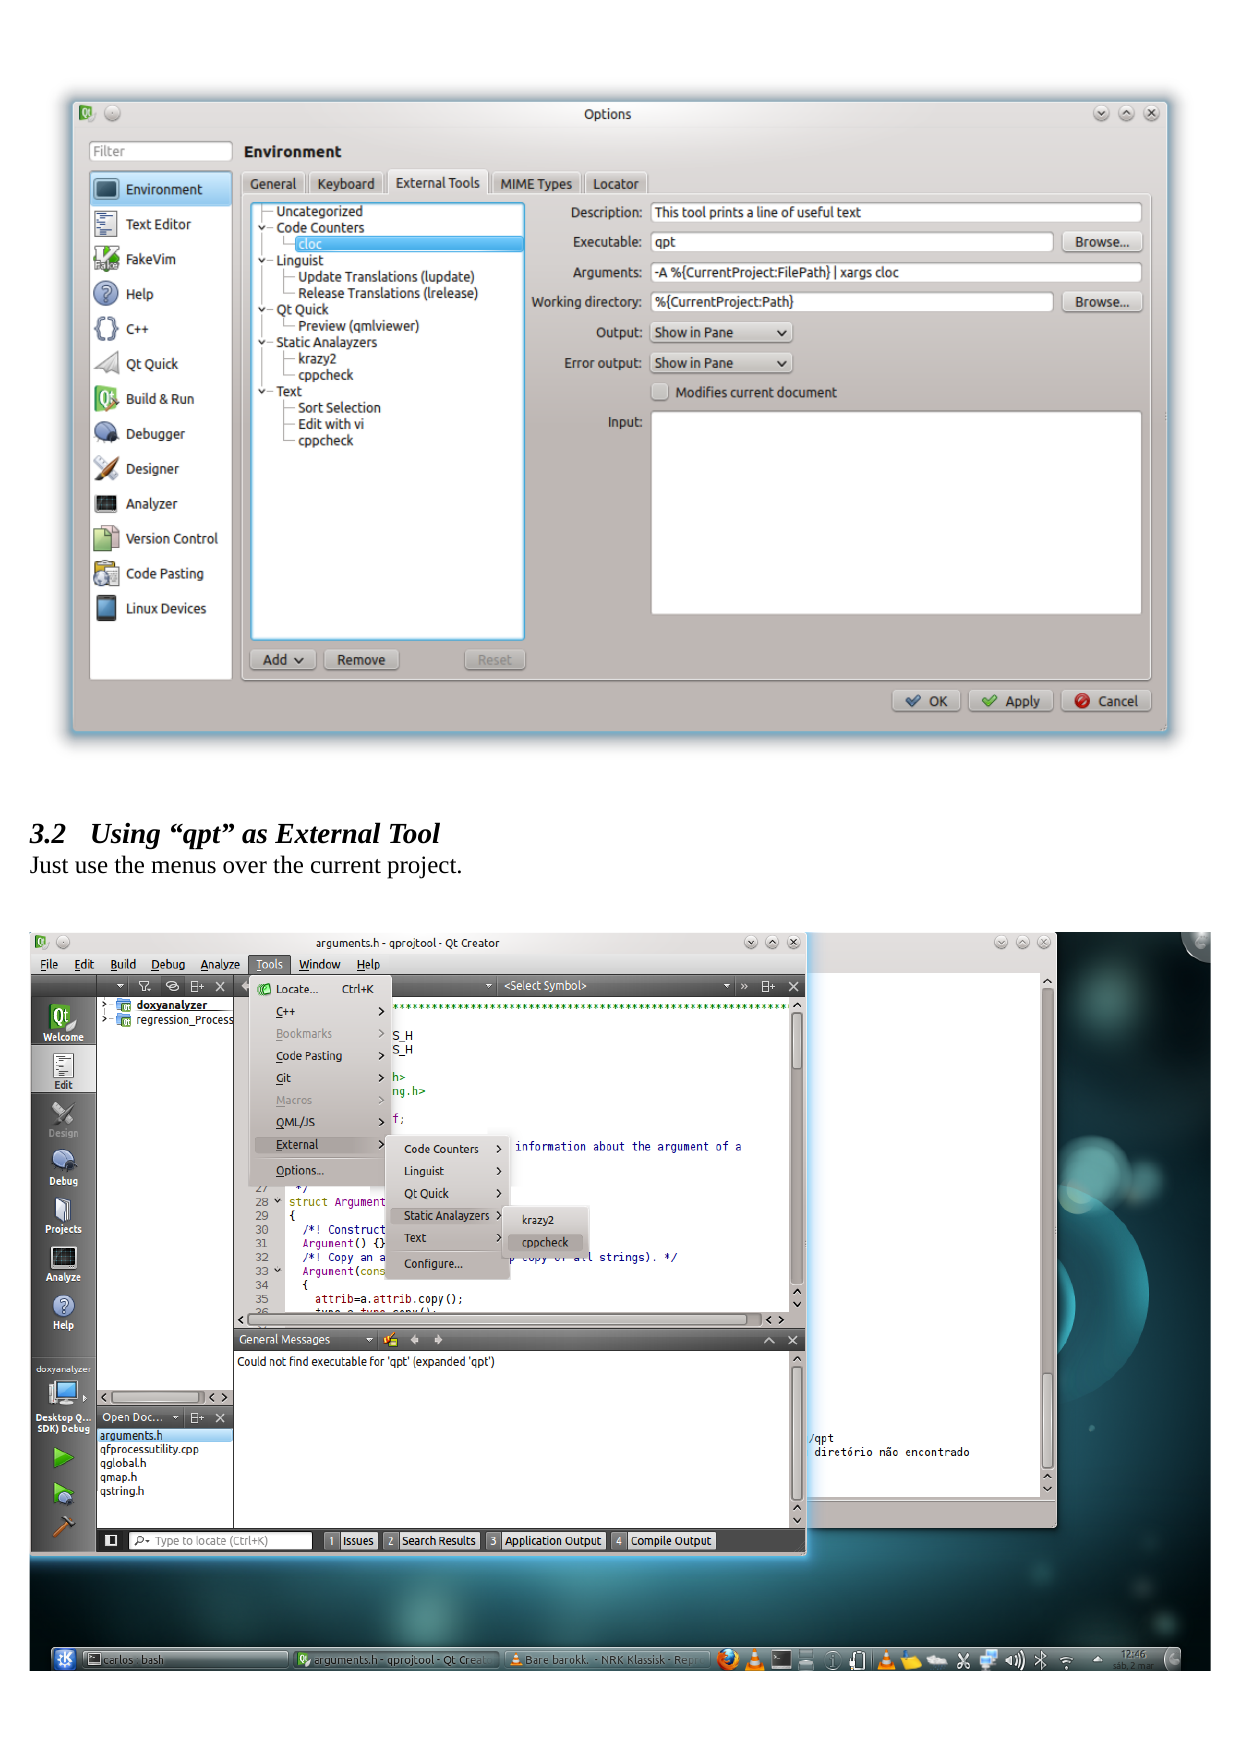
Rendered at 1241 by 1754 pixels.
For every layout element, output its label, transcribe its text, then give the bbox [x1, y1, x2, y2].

text Just use the menus over the current project. [29, 850, 1211, 878]
subtitle Using “qpt” as External Tool [29, 816, 1211, 850]
picture [29, 59, 1211, 775]
picture [29, 932, 1211, 1671]
